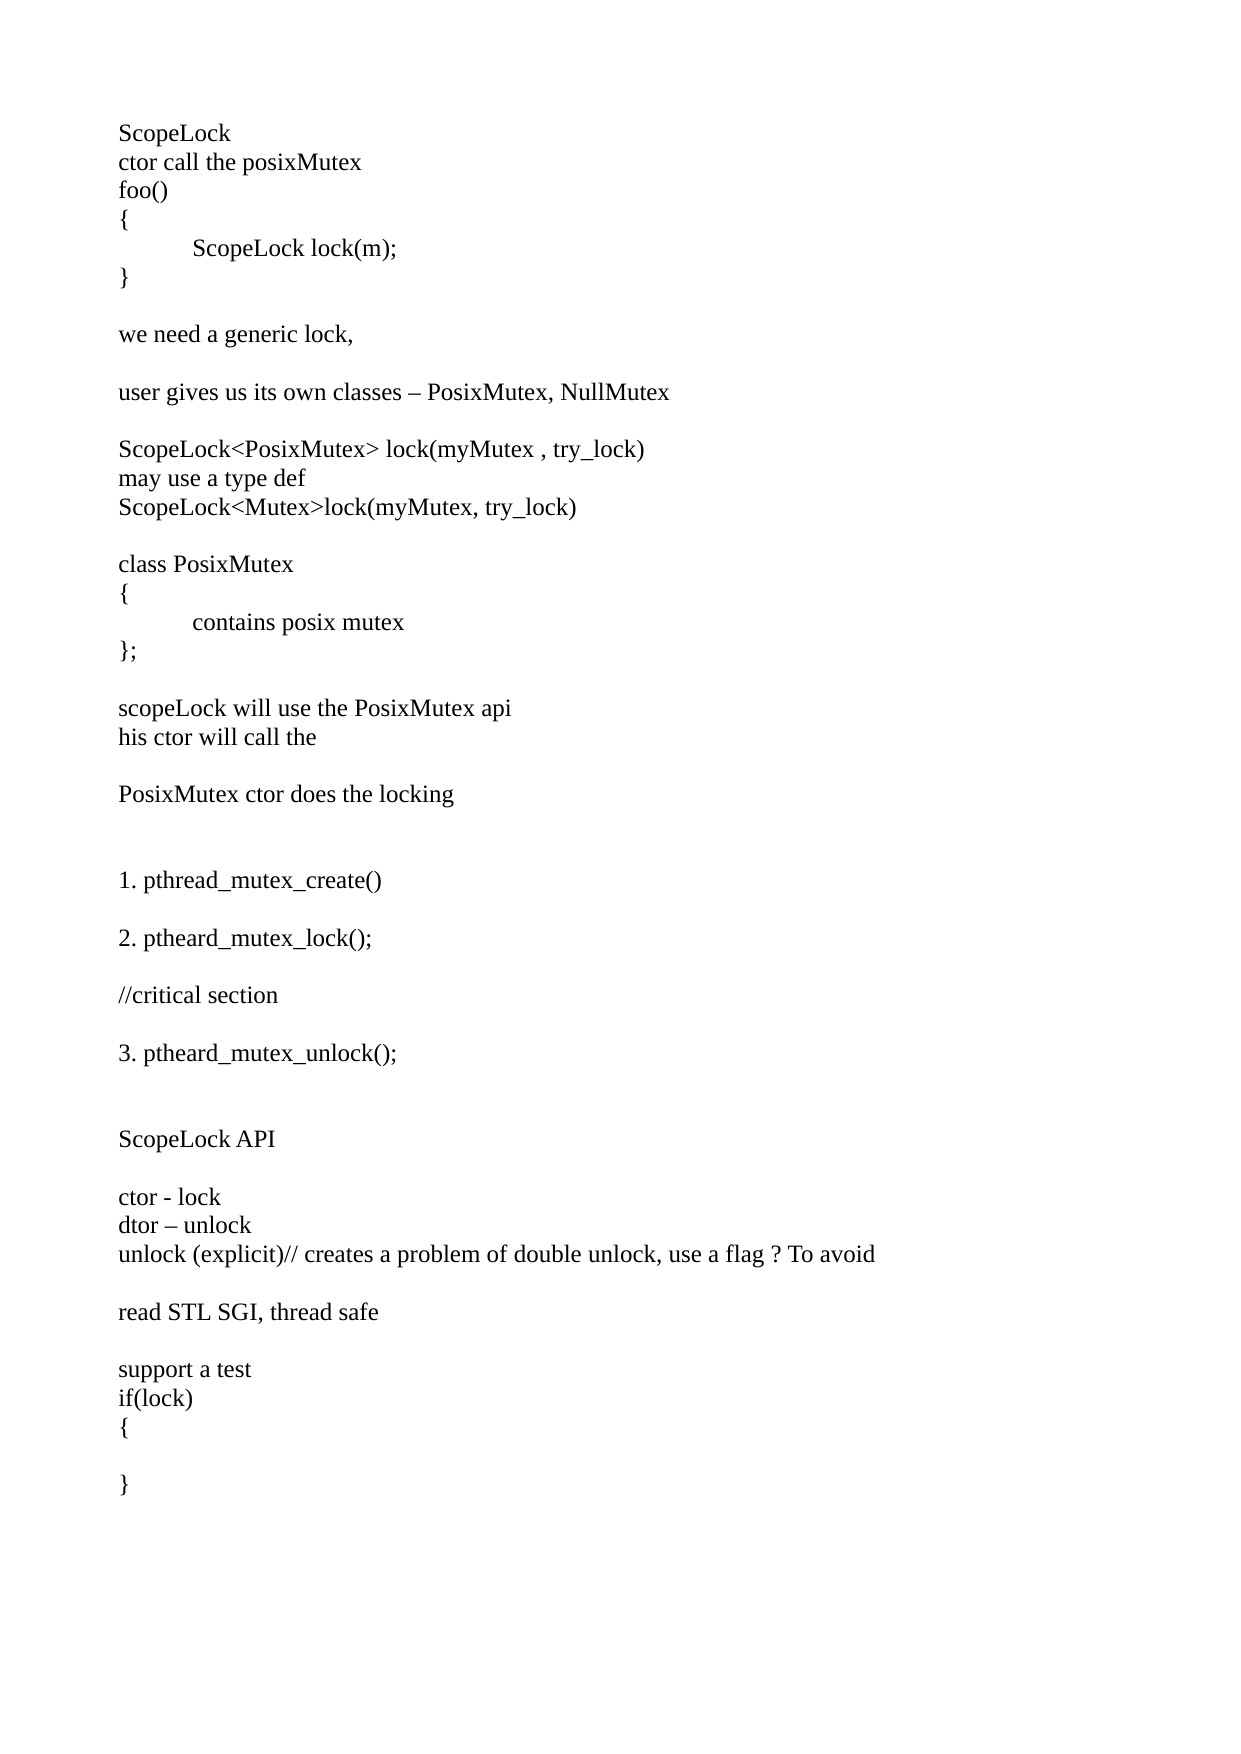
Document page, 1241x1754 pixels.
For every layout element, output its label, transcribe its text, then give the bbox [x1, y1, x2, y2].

text PosixMutex ctor does the locking [118, 779, 1122, 808]
text user gives us its own classes – PosixMutex, NullMutex [118, 377, 1122, 406]
text if(lock) [118, 1383, 1122, 1412]
text { [118, 204, 1122, 233]
text ScopeLock<PosixMutex> lock(myMutex , try_lock) [118, 434, 1122, 463]
text ScopeLock<Mutex>lock(myMutex, try_lock) [118, 492, 1122, 521]
text 3. ptheard_mutex_unlock(); [118, 1038, 1122, 1067]
text }; [118, 636, 1122, 664]
text contains posix mutex [118, 607, 1122, 636]
text support a test [118, 1354, 1122, 1383]
text } [118, 1469, 1122, 1498]
text ScopeLock [118, 118, 1122, 147]
text ctor - lock [118, 1182, 1122, 1211]
text class PosixMutex [118, 549, 1122, 578]
text we need a generic lock, [118, 319, 1122, 348]
text dtor – unlock [118, 1211, 1122, 1239]
text 2. ptheard_mutex_lock(); [118, 923, 1122, 952]
text ctor call the posixMutex [118, 147, 1122, 176]
text ScopeLock API [118, 1124, 1122, 1153]
text foo() [118, 176, 1122, 204]
text his ctor will call the [118, 722, 1122, 751]
text } [118, 262, 1122, 291]
text scopeLock will use the PosixMutex api [118, 693, 1122, 722]
text read STL SGI, thread safe [118, 1297, 1122, 1326]
text may use a type def [118, 463, 1122, 492]
text { [118, 578, 1122, 607]
text 1. pthread_mutex_create() [118, 866, 1122, 894]
text ScopeLock lock(m); [118, 233, 1122, 262]
text unlock (explicit)// creates a problem of double unlock, use a flag ? To avoid [118, 1239, 1122, 1268]
text //critical section [118, 981, 1122, 1009]
text { [118, 1412, 1122, 1441]
